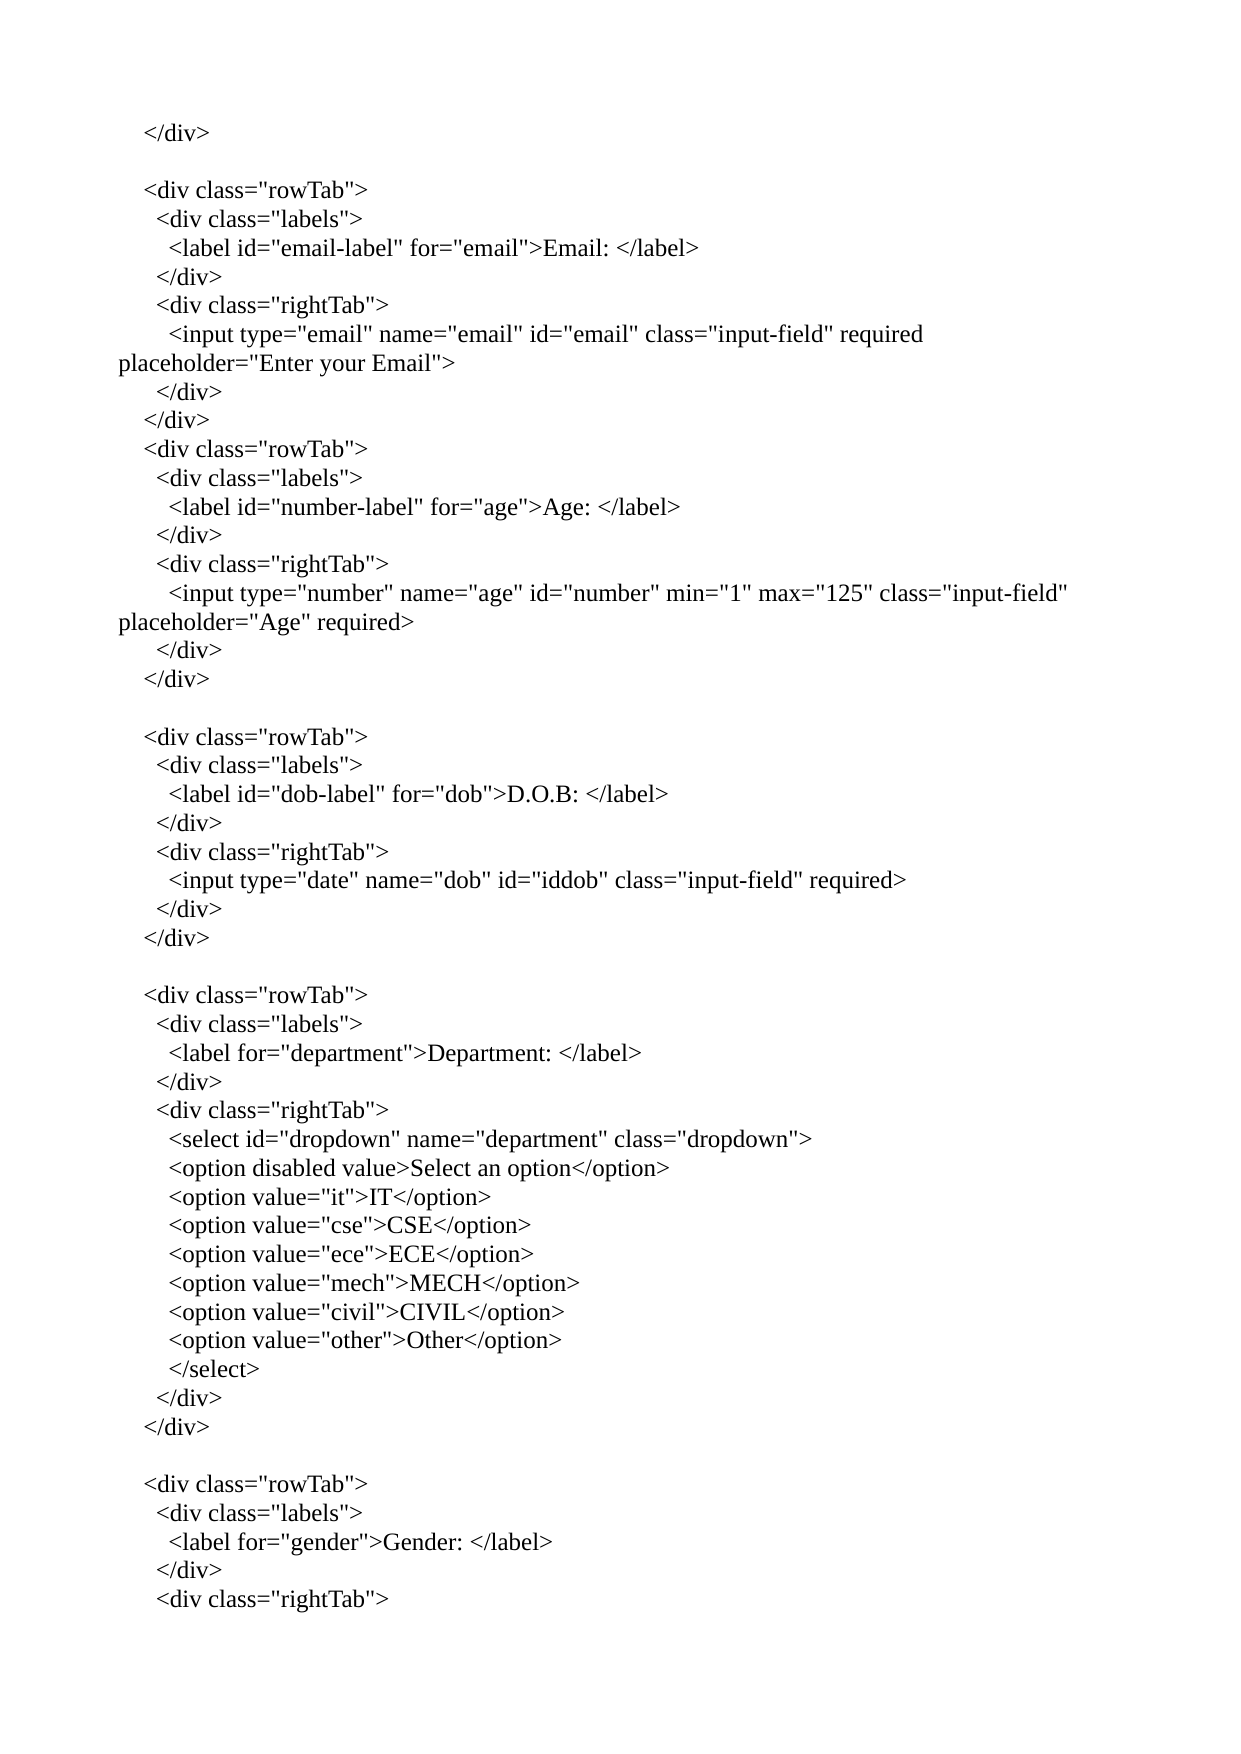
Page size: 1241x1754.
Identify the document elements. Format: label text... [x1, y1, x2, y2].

text <input type="date" name="dob" id="iddob" class="input-field" required> [118, 866, 1122, 894]
text <div class="labels"> [118, 204, 1122, 233]
text </div> [118, 1412, 1122, 1441]
text </div> [118, 1067, 1122, 1096]
text <div class="rowTab"> [118, 981, 1122, 1009]
text <option value="it">IT</option> [118, 1182, 1122, 1211]
text </div> [118, 521, 1122, 549]
text <option value="civil">CIVIL</option> [118, 1297, 1122, 1326]
text <div class="labels"> [118, 1498, 1122, 1527]
text <input type="number" name="age" id="number" min="1" max="125" class="input-field" placeholder="Age" required> [118, 578, 1122, 636]
text <label id="email-label" for="email">Email: </label> [118, 233, 1122, 262]
text <div class="labels"> [118, 1009, 1122, 1038]
text <option value="ece">ECE</option> [118, 1239, 1122, 1268]
text <option disabled value>Select an option</option> [118, 1153, 1122, 1182]
text </div> [118, 664, 1122, 693]
text <div class="rowTab"> [118, 1469, 1122, 1498]
text <div class="rightTab"> [118, 837, 1122, 866]
text </div> [118, 1383, 1122, 1412]
text <option value="cse">CSE</option> [118, 1211, 1122, 1239]
text <label for="gender">Gender: </label> [118, 1527, 1122, 1556]
text <div class="rightTab"> [118, 291, 1122, 319]
text <label id="dob-label" for="dob">D.O.B: </label> [118, 779, 1122, 808]
text </div> [118, 406, 1122, 434]
text <div class="labels"> [118, 463, 1122, 492]
text <div class="rowTab"> [118, 722, 1122, 751]
text </select> [118, 1354, 1122, 1383]
text <label id="number-label" for="age">Age: </label> [118, 492, 1122, 521]
text <label for="department">Department: </label> [118, 1038, 1122, 1067]
text </div> [118, 636, 1122, 664]
text <div class="rightTab"> [118, 1096, 1122, 1124]
text </div> [118, 262, 1122, 291]
text <div class="rowTab"> [118, 176, 1122, 204]
text <option value="other">Other</option> [118, 1326, 1122, 1354]
text <div class="rightTab"> [118, 549, 1122, 578]
text </div> [118, 894, 1122, 923]
text <div class="rowTab"> [118, 434, 1122, 463]
text </div> [118, 118, 1122, 147]
text <div class="labels"> [118, 751, 1122, 779]
text <option value="mech">MECH</option> [118, 1268, 1122, 1297]
text </div> [118, 377, 1122, 406]
text <select id="dropdown" name="department" class="dropdown"> [118, 1124, 1122, 1153]
text </div> [118, 808, 1122, 837]
text <input type="email" name="email" id="email" class="input-field" required placeholder="Enter your Email"> [118, 319, 1122, 377]
text <div class="rightTab"> [118, 1584, 1122, 1613]
text </div> [118, 923, 1122, 952]
text </div> [118, 1556, 1122, 1584]
